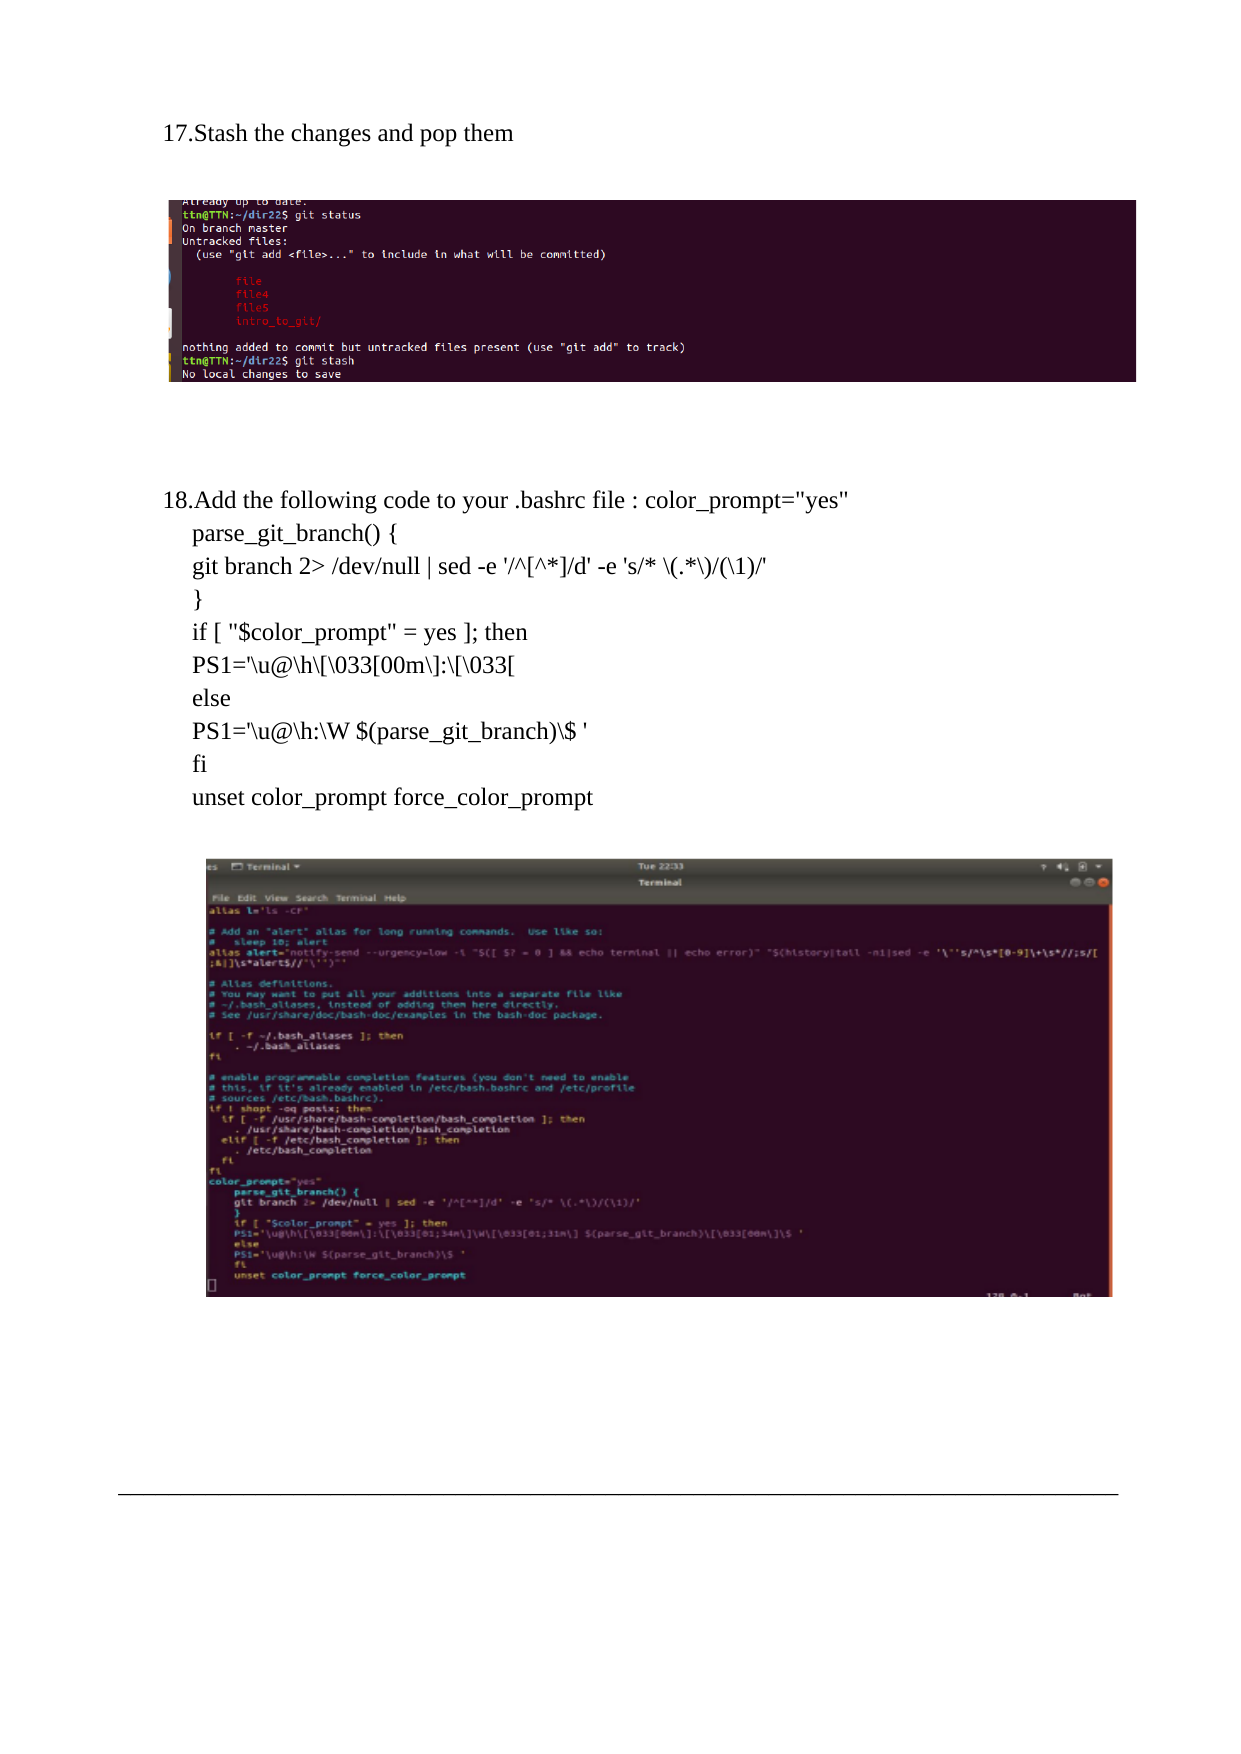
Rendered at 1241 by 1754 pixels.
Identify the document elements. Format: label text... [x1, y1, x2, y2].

list Stash the changes and pop them [162, 118, 1122, 147]
picture [206, 842, 1119, 1297]
list Add the following code to your .bashrc file : color_prompt="yes" parse_git_branch() { git branch 2> /dev/null | sed -e '/^[^*]/d' -e 's/* \(.*\)/(\1)/' } if [ "$color_prompt" = yes ]; then PS1='\u@\h\[\033[00m\]:\[\033[ else PS1='\u@\h:\W $(parse_git_branch)\$ ' fi unset color_prompt force_color_prompt [162, 485, 1122, 811]
picture [168, 200, 1137, 382]
text ________________________________________________________________________________ [118, 1469, 1122, 1498]
